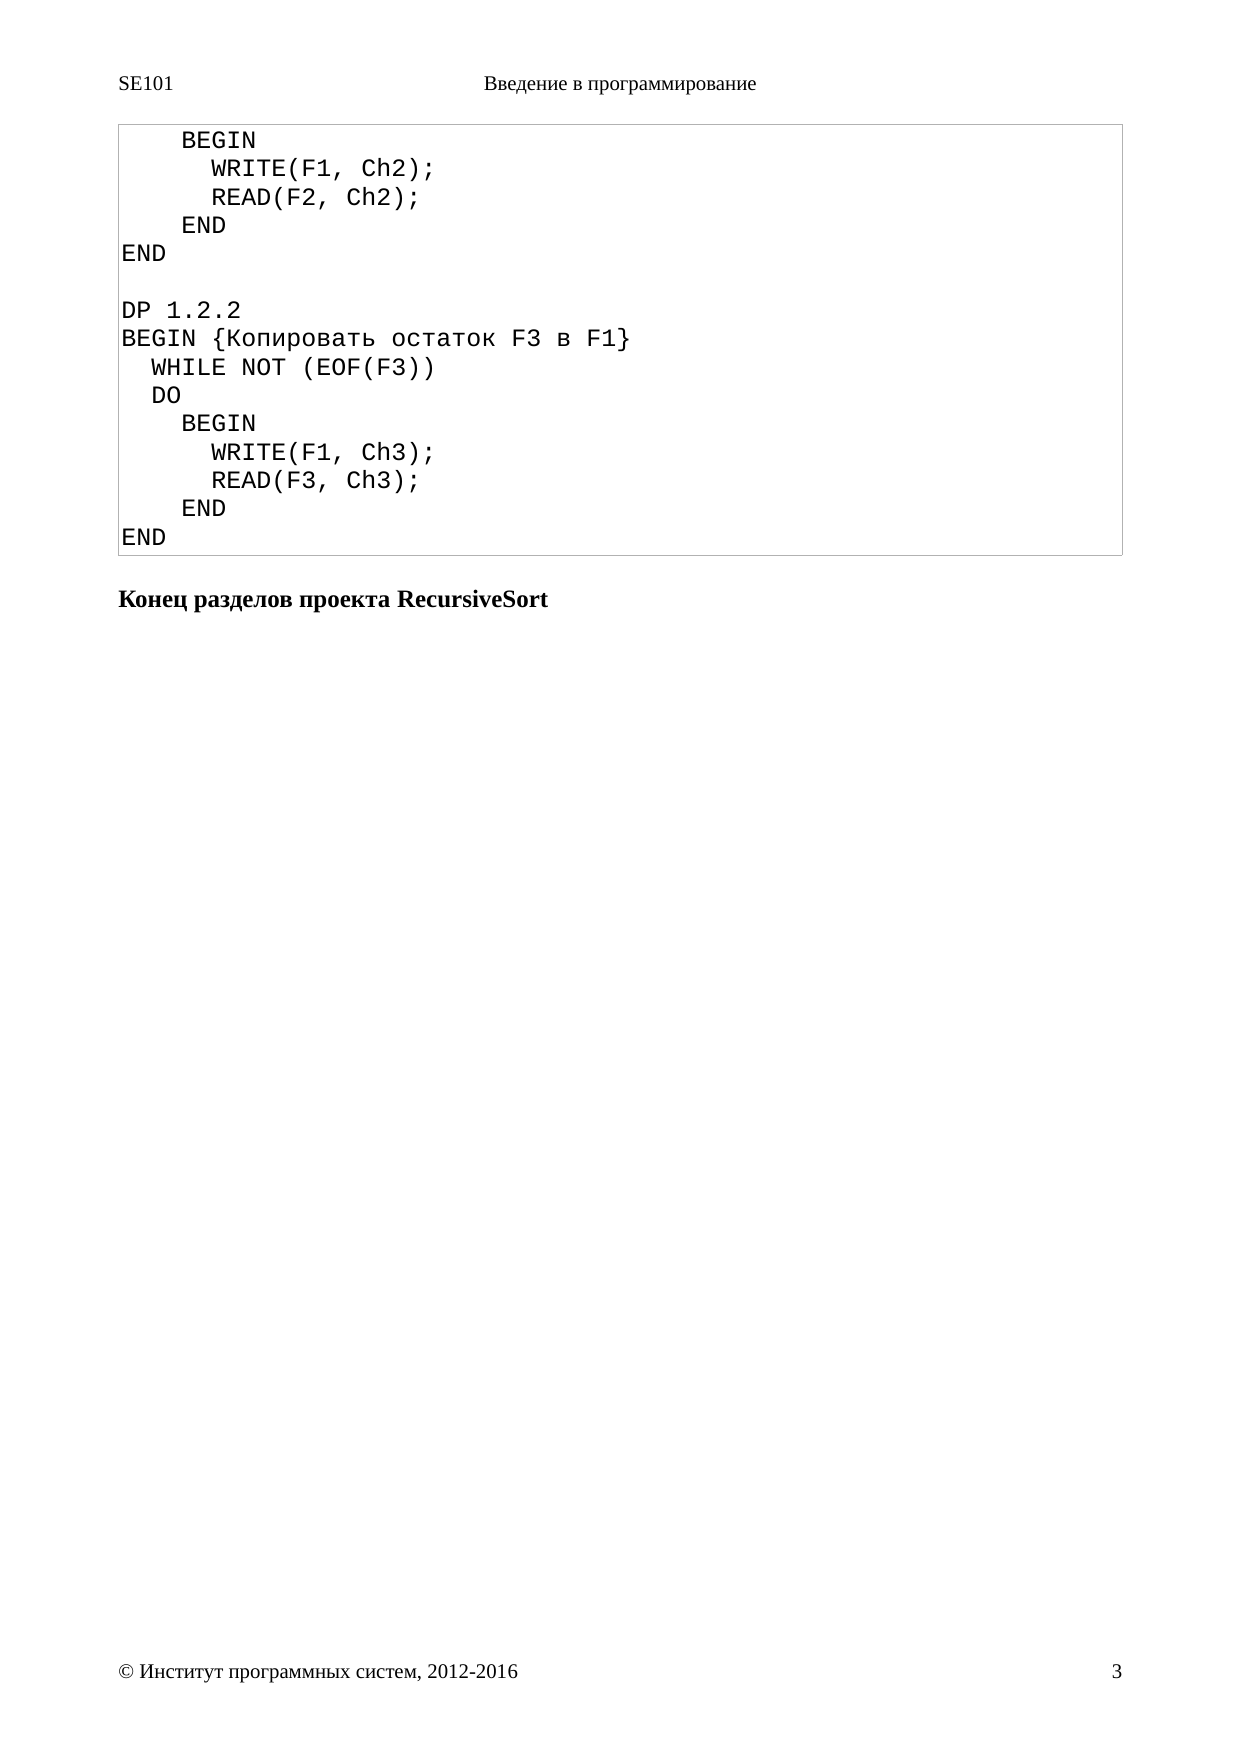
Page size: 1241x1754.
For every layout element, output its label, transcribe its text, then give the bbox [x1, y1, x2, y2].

text END [119, 493, 1122, 521]
text DO [119, 379, 1122, 408]
text WRITE(F1, Ch2); [119, 153, 1122, 181]
text END [119, 238, 1122, 269]
text WHILE NOT (EOF(F3)) [119, 351, 1122, 379]
text BEGIN [119, 408, 1122, 436]
text READ(F3, Ch3); [119, 464, 1122, 493]
text Конец разделов проекта RecursiveSort [118, 584, 1122, 613]
text BEGIN {Копировать остаток F3 в F1} [119, 323, 1122, 351]
text READ(F2, Ch2); [119, 181, 1122, 209]
text WRITE(F1, Ch3); [119, 436, 1122, 464]
text BEGIN [119, 125, 1122, 153]
text END [119, 521, 1122, 555]
text DP 1.2.2 [119, 294, 1122, 323]
text END [119, 209, 1122, 238]
